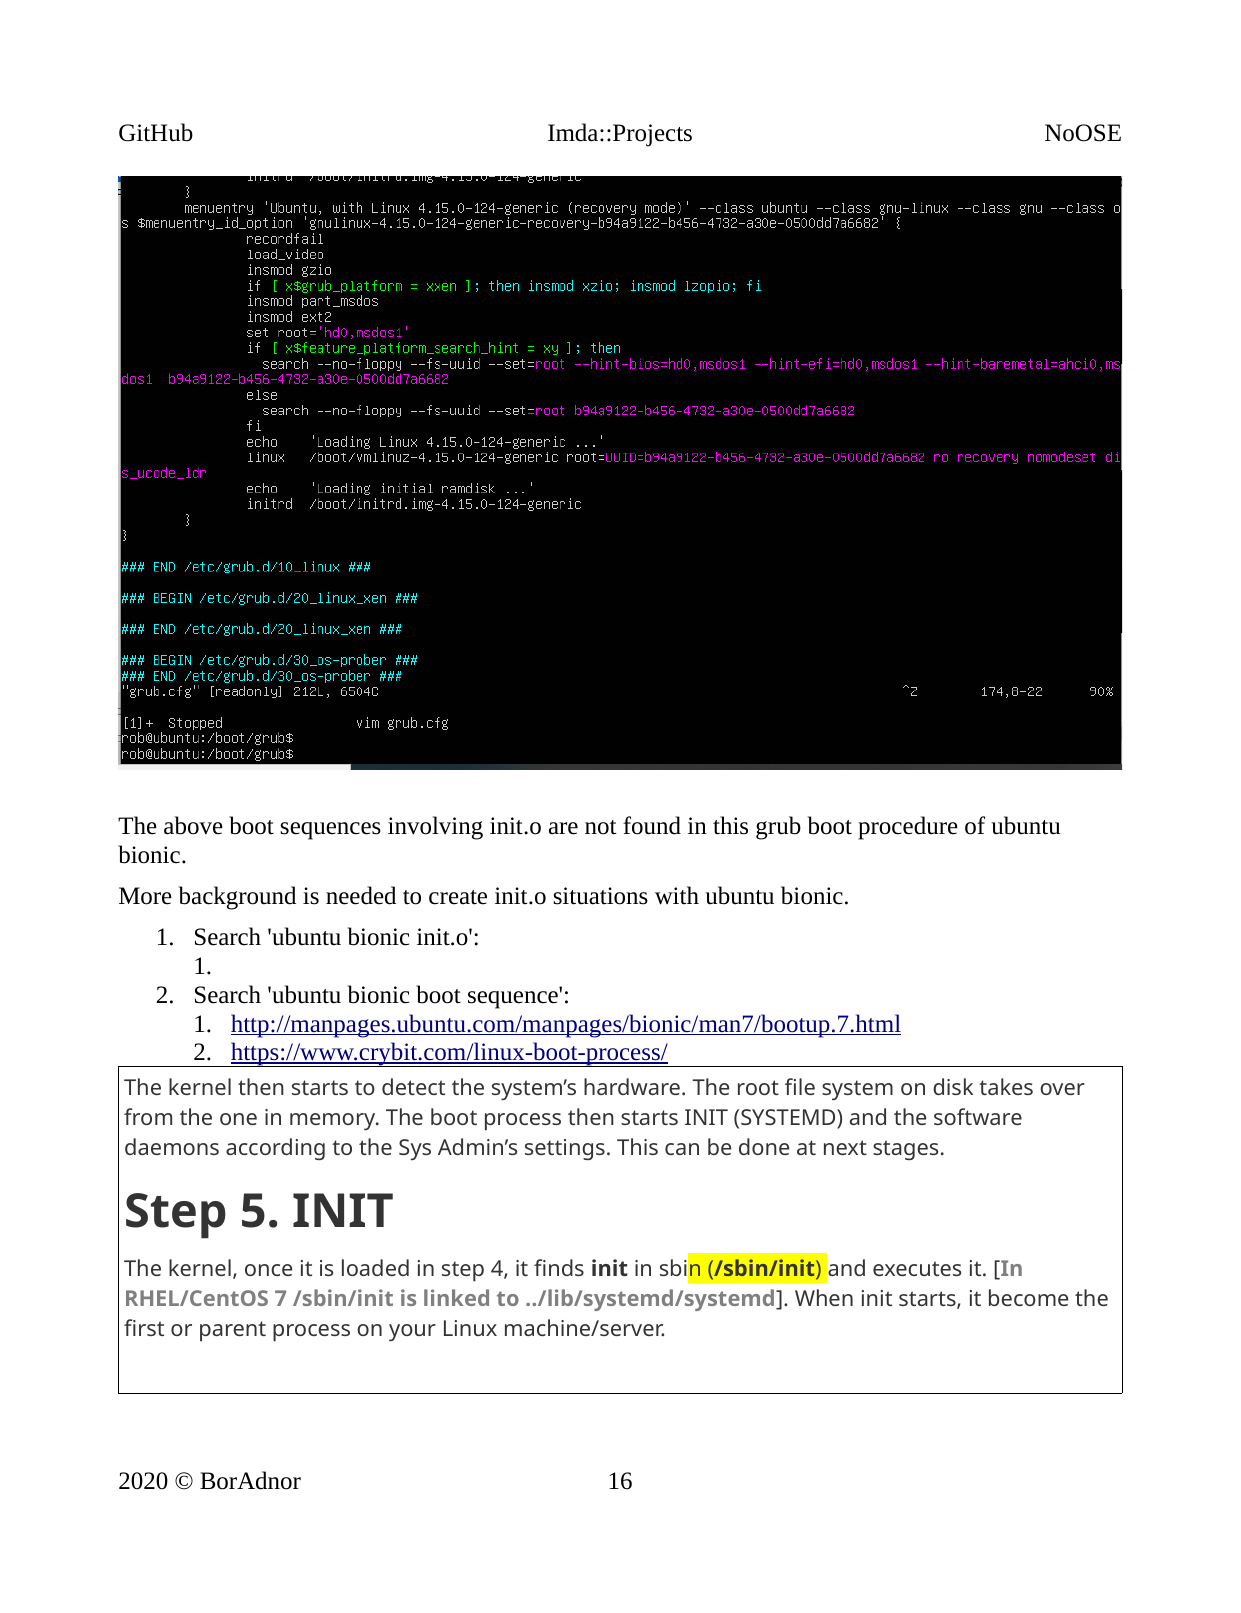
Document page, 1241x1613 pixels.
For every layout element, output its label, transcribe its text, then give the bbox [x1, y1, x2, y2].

text More background is needed to create init.o situations with ubuntu bionic. [118, 881, 1122, 910]
text The above boot sequences involving init.o are not found in this grub boot procedure of ubuntu bionic. [118, 811, 1122, 869]
picture [118, 176, 1123, 770]
list Search 'ubuntu bionic boot sequence': [156, 980, 1122, 1009]
table_header The kernel then starts to detect the system’s hardware. The root file system on disk takes over from the one in memory. The boot process then starts INIT (SYSTEMD) and the software daemons according to the Sys Admin’s settings. This can be done at next stages. Step 5. INIT The kernel, once it is loaded in step 4, it finds init in sbin (/sbin/init) and executes it. [In RHEL/CentOS 7 /sbin/init is linked to ../lib/systemd/systemd]. When init starts, it become the first or parent process on your Linux machine/server. [119, 1067, 1122, 1393]
list http://manpages.ubuntu.com/manpages/bionic/man7/bootup.7.html [193, 1009, 1122, 1037]
list Search 'ubuntu bionic init.o': [156, 922, 1122, 951]
list https://www.crybit.com/linux-boot-process/ [193, 1037, 1122, 1066]
